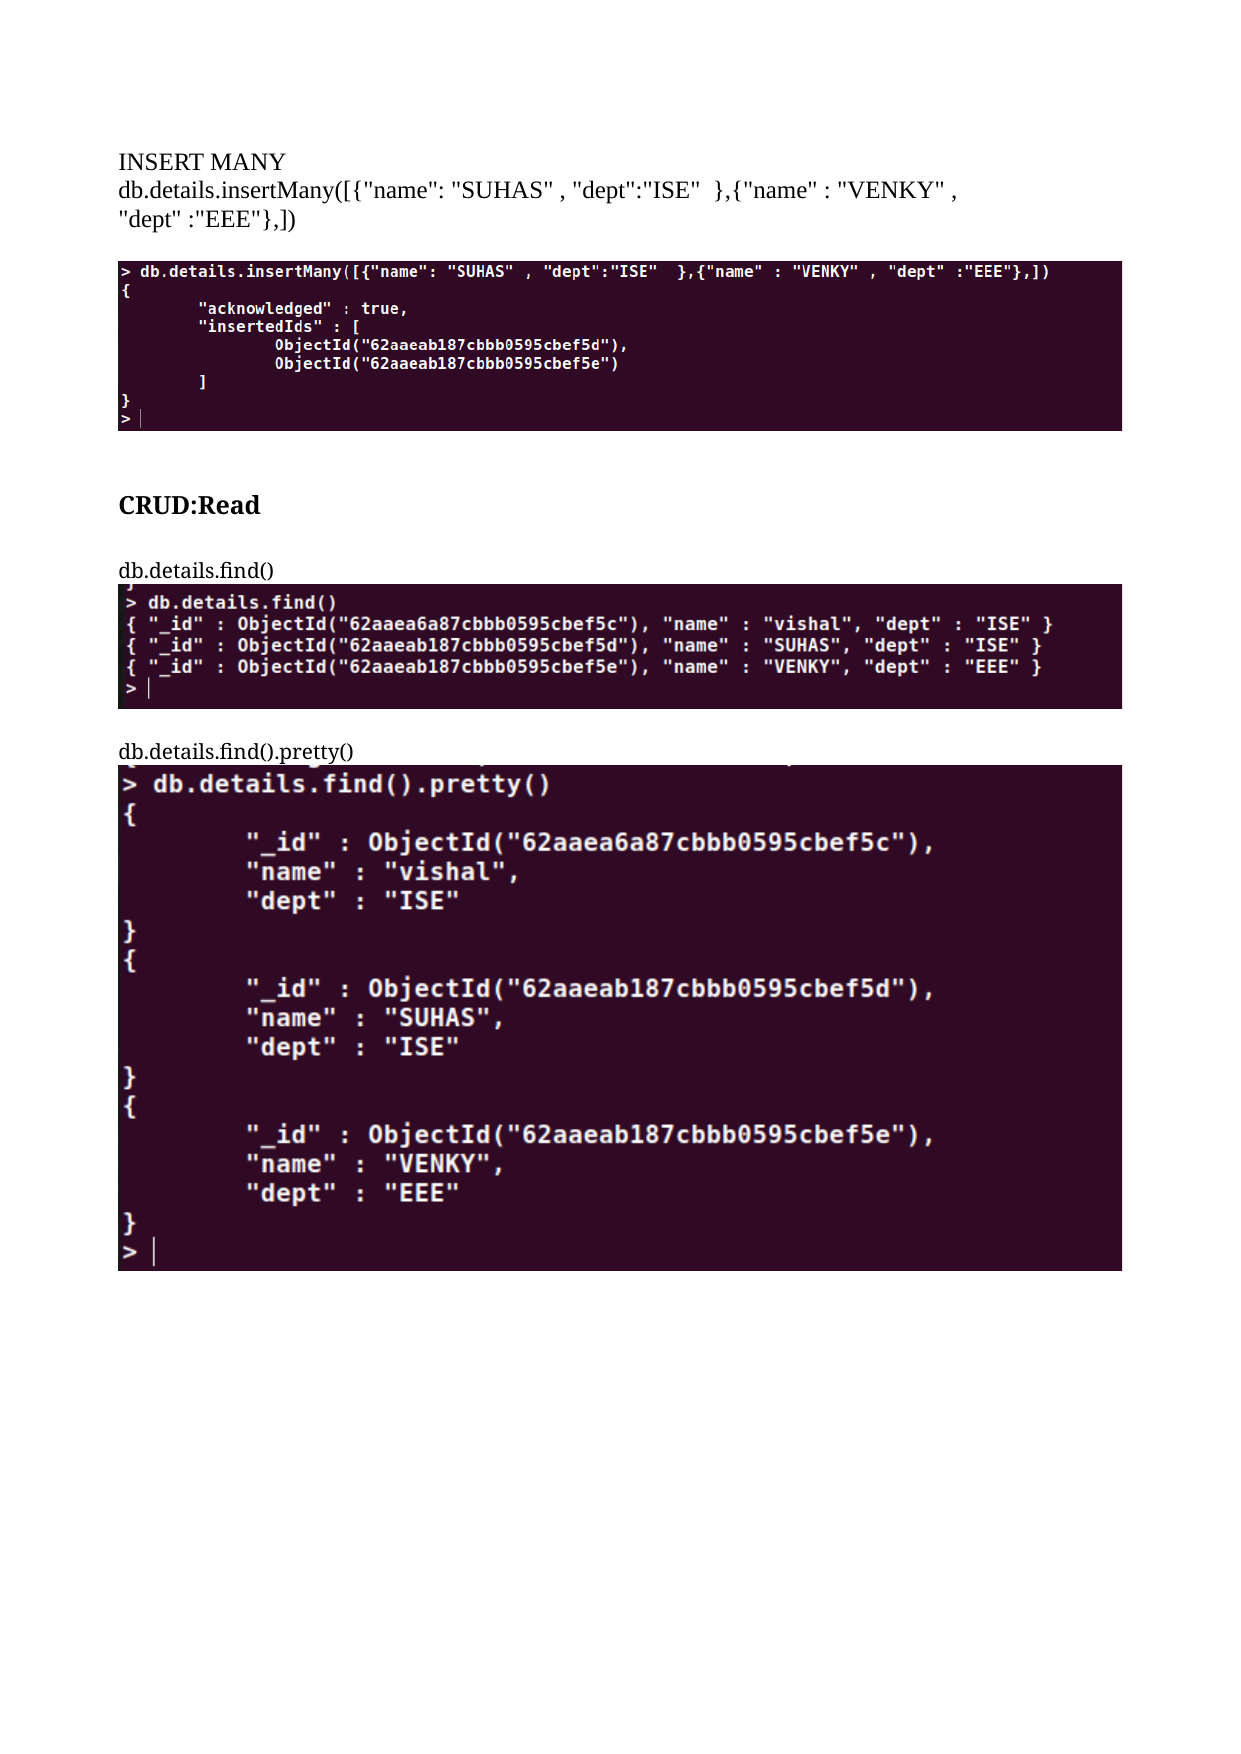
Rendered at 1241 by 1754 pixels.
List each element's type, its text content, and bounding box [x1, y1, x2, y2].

picture [118, 765, 1123, 1271]
text db.details.find() [118, 556, 1122, 584]
text db.details.find().pretty() [118, 737, 1122, 765]
text db.details.insertMany([{"name": "SUHAS" , "dept":"ISE" },{"name" : "VENKY" , "dept" :"EEE"},]) [118, 176, 1122, 233]
picture [118, 261, 1123, 431]
text CRUD:Read [118, 488, 1122, 522]
text INSERT MANY [118, 147, 1122, 176]
picture [118, 584, 1123, 709]
